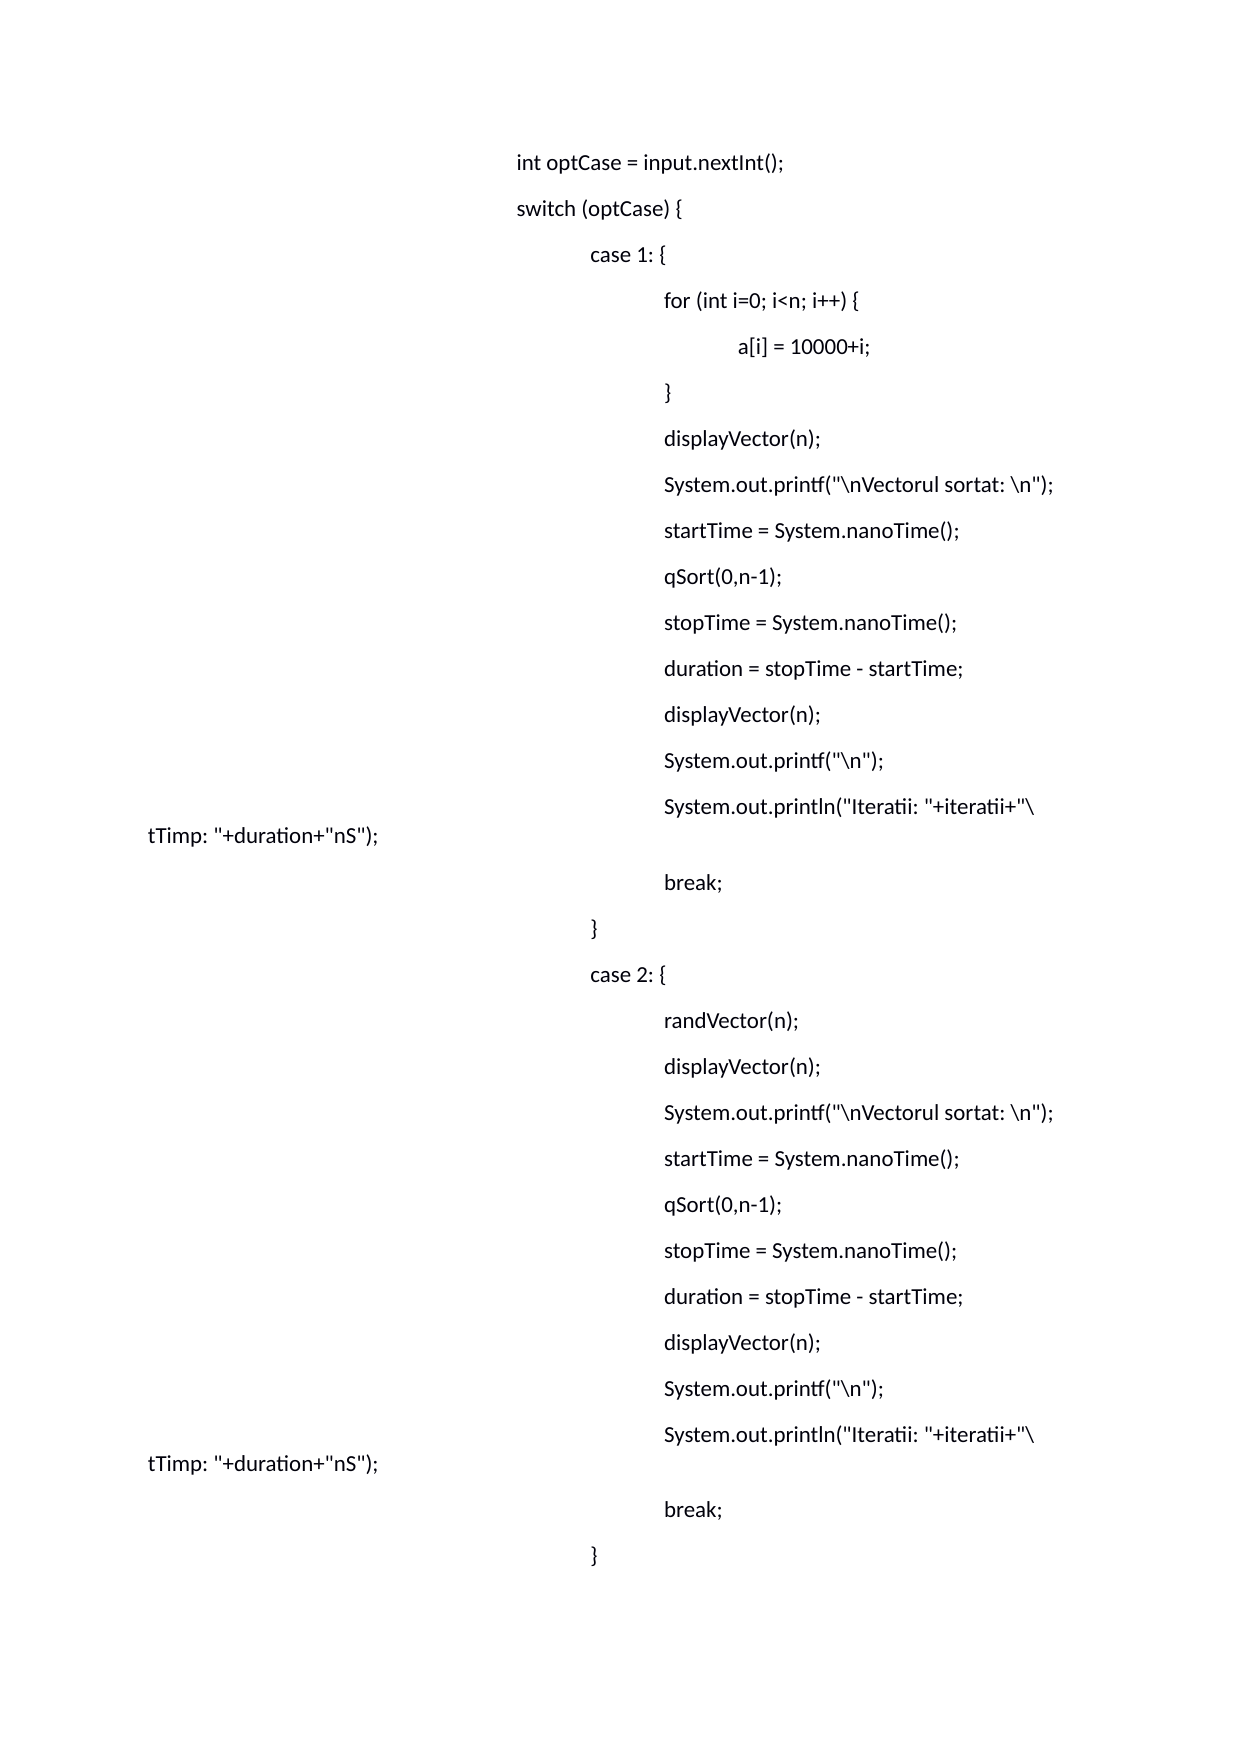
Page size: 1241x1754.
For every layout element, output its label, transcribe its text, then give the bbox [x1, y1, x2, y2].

text a[i] = 10000+i; [148, 332, 1093, 360]
text System.out.printf("\n"); [148, 746, 1093, 774]
text stopTime = System.nanoTime(); [148, 1236, 1093, 1264]
text startTime = System.nanoTime(); [148, 1144, 1093, 1172]
text displayVector(n); [148, 1328, 1093, 1356]
text randVector(n); [148, 1006, 1093, 1034]
text break; [148, 1496, 1093, 1523]
text System.out.println("Iteratii: "+iteratii+"\tTimp: "+duration+"nS"); [148, 792, 1093, 849]
text switch (optCase) { [148, 194, 1093, 222]
text startTime = System.nanoTime(); [148, 516, 1093, 544]
text for (int i=0; i<n; i++) { [148, 286, 1093, 314]
text System.out.println("Iteratii: "+iteratii+"\tTimp: "+duration+"nS"); [148, 1420, 1093, 1477]
text displayVector(n); [148, 424, 1093, 452]
text displayVector(n); [148, 700, 1093, 728]
text duration = stopTime - startTime; [148, 654, 1093, 682]
text qSort(0,n-1); [148, 562, 1093, 590]
text System.out.printf("\n"); [148, 1374, 1093, 1402]
text } [148, 914, 1093, 942]
text displayVector(n); [148, 1052, 1093, 1080]
text System.out.printf("\nVectorul sortat: \n"); [148, 1098, 1093, 1126]
text case 2: { [148, 960, 1093, 988]
text } [148, 378, 1093, 406]
text stopTime = System.nanoTime(); [148, 608, 1093, 636]
text System.out.printf("\nVectorul sortat: \n"); [148, 470, 1093, 498]
text qSort(0,n-1); [148, 1190, 1093, 1218]
text duration = stopTime - startTime; [148, 1282, 1093, 1310]
text } [148, 1542, 1093, 1569]
text int optCase = input.nextInt(); [148, 148, 1093, 176]
text break; [148, 868, 1093, 896]
text case 1: { [148, 240, 1093, 268]
